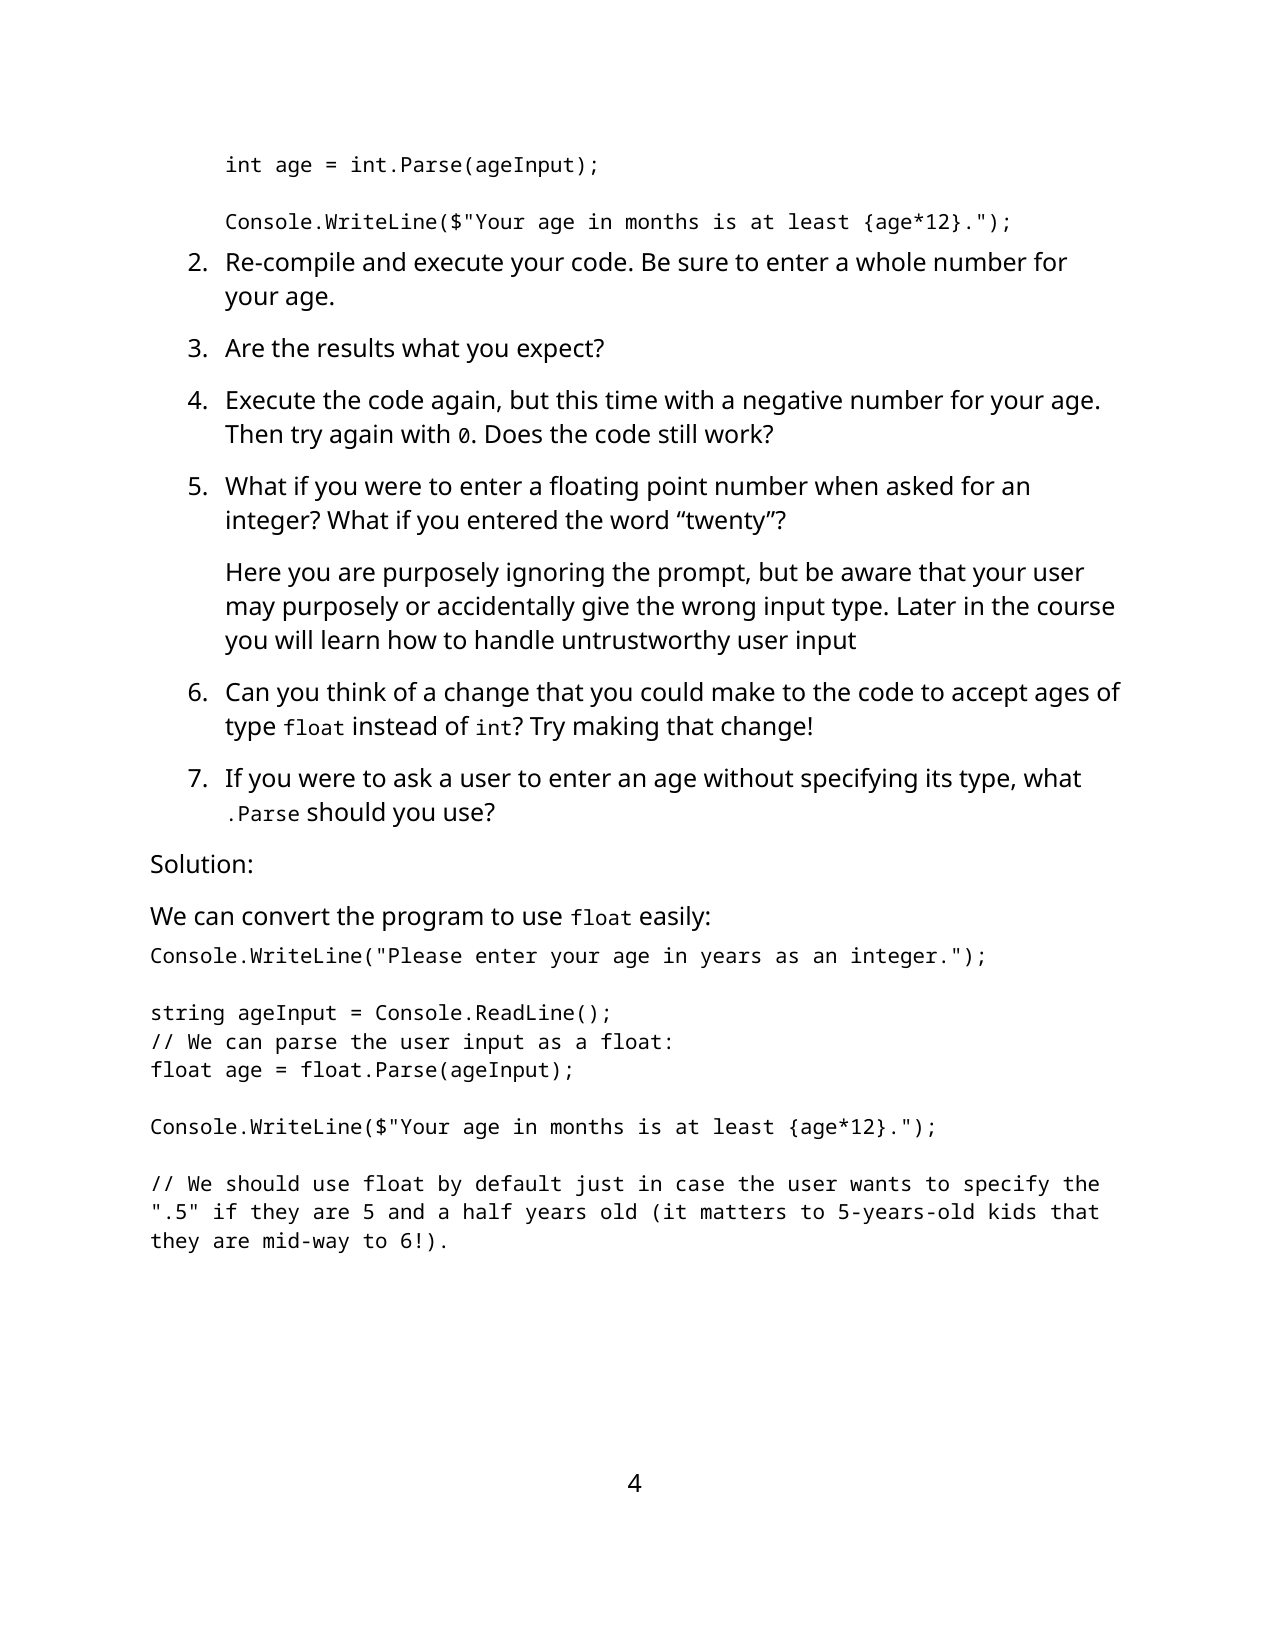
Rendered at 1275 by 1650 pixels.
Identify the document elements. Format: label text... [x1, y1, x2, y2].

text We can convert the program to use float easily: [150, 898, 1125, 933]
list Console.WriteLine($"Your age in months is at least {age*12}."); [187, 207, 1125, 235]
text Console.WriteLine($"Your age in months is at least {age*12}."); [150, 1112, 1125, 1141]
list What if you were to enter a floating point number when asked for an integer? What if you entered the word “twenty”? [187, 468, 1125, 536]
list Can you think of a change that you could make to the code to accept ages of type float instead of int? Try making that change! [187, 674, 1125, 743]
list Here you are purposely ignoring the prompt, but be aware that your user may purposely or accidentally give the wrong input type. Later in the course you will learn how to handle untrustworthy user input [187, 554, 1125, 657]
text string ageInput = Console.ReadLine(); [150, 998, 1125, 1027]
list Re-compile and execute your code. Be sure to enter a whole number for your age. [187, 244, 1125, 312]
text Solution: [150, 847, 1125, 881]
text // We can parse the user input as a float: [150, 1027, 1125, 1055]
list int age = int.Parse(ageInput); [187, 150, 1125, 178]
text Console.WriteLine("Please enter your age in years as an integer."); [150, 942, 1125, 970]
list Are the results what you expect? [187, 330, 1125, 364]
list If you were to ask a user to enter an age without specifying its type, what .Parse should you use? [187, 761, 1125, 829]
list Execute the code again, but this time with a negative number for your age. Then try again with 0. Does the code still work? [187, 382, 1125, 450]
text float age = float.Parse(ageInput); [150, 1055, 1125, 1084]
text // We should use float by default just in case the user wants to specify the ".5" if they are 5 and a half years old (it matters to 5-years-old kids that they are mid-way to 6!). [150, 1169, 1125, 1254]
